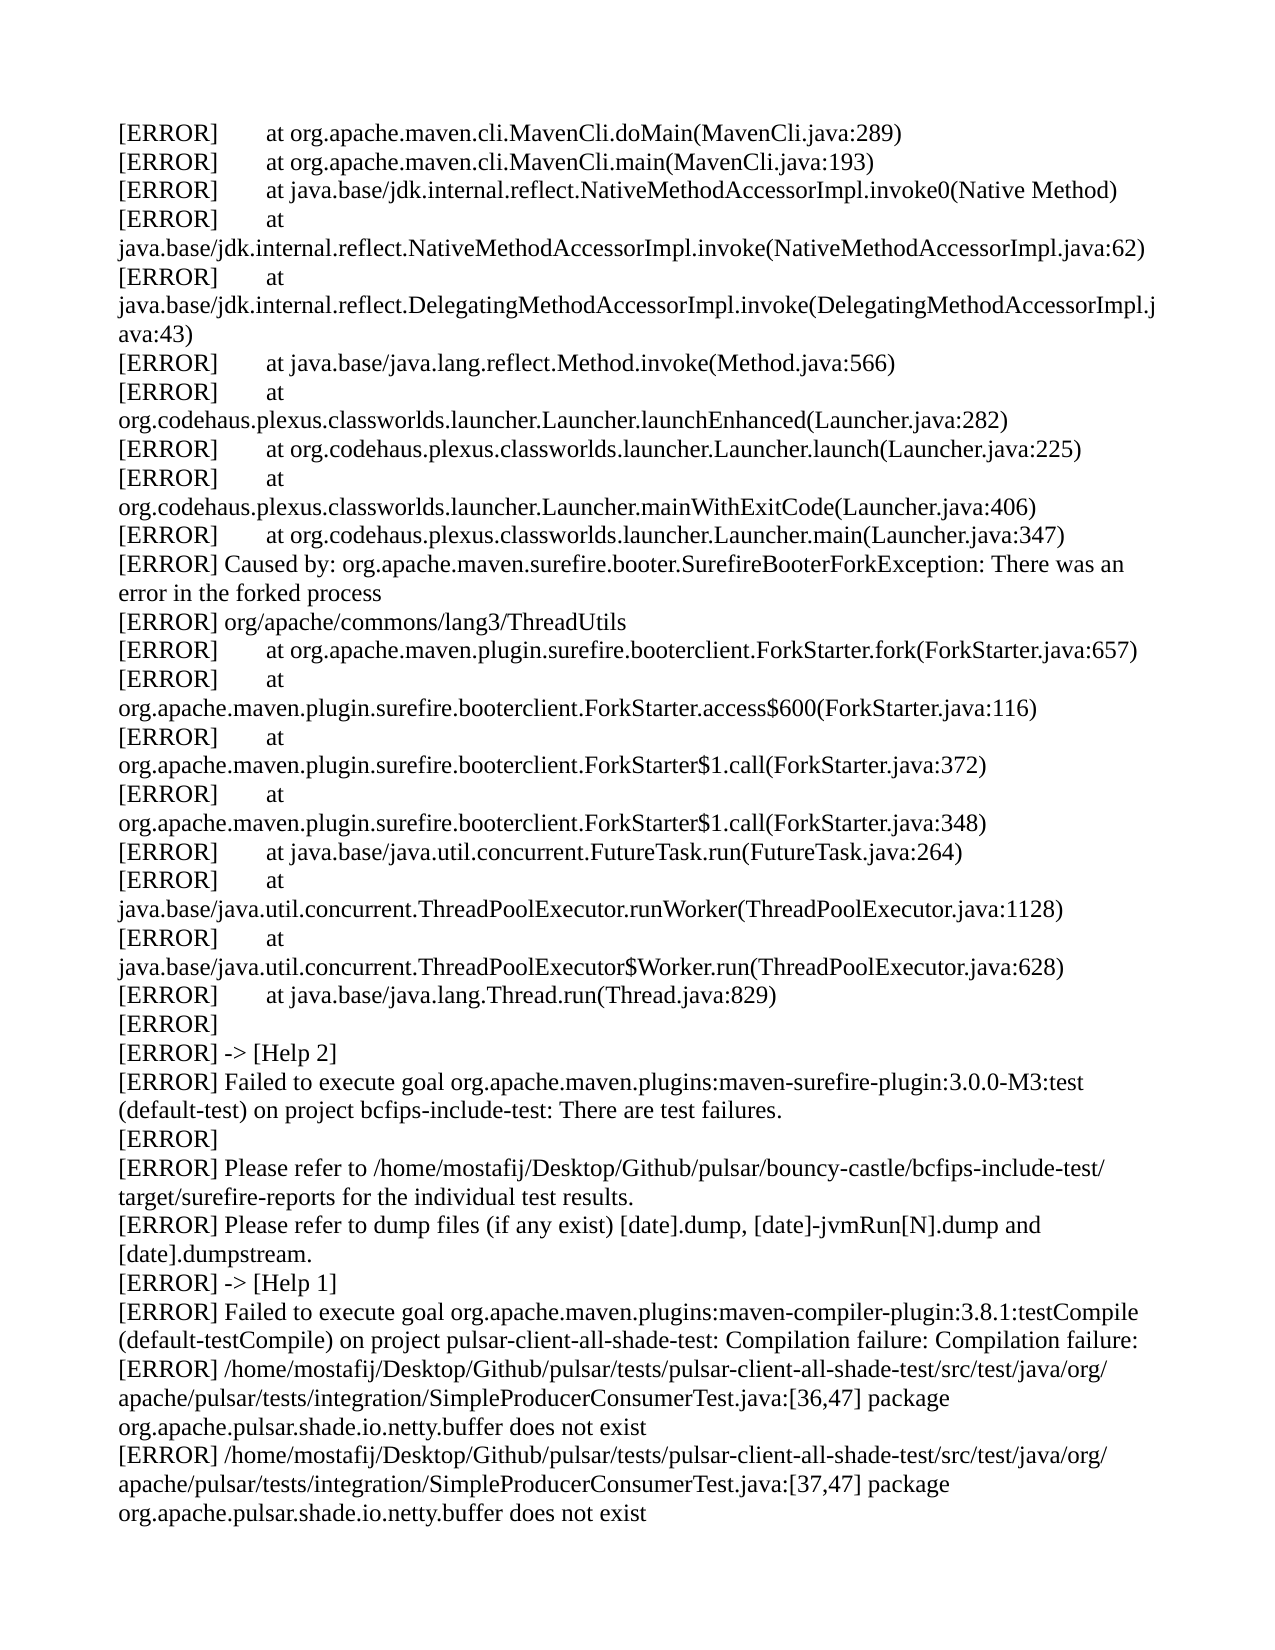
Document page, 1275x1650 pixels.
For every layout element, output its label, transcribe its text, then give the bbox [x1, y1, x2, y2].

text [ERROR] at java.base/jdk.internal.reflect.DelegatingMethodAccessorImpl.invoke(DelegatingMethodAccessorImpl.java:43) [118, 262, 1157, 348]
text [ERROR] at java.base/jdk.internal.reflect.NativeMethodAccessorImpl.invoke0(Native Method) [118, 176, 1157, 204]
text [ERROR] at org.apache.maven.plugin.surefire.booterclient.ForkStarter$1.call(ForkStarter.java:348) [118, 779, 1157, 837]
text [ERROR] Please refer to /home/mostafij/Desktop/Github/pulsar/bouncy-castle/bcfips-include-test/target/surefire-reports for the individual test results. [118, 1153, 1157, 1211]
text [ERROR] -> [Help 2] [118, 1038, 1157, 1067]
text [ERROR] at java.base/java.util.concurrent.ThreadPoolExecutor.runWorker(ThreadPoolExecutor.java:1128) [118, 866, 1157, 923]
text [ERROR] at java.base/java.util.concurrent.ThreadPoolExecutor$Worker.run(ThreadPoolExecutor.java:628) [118, 923, 1157, 981]
text [ERROR] /home/mostafij/Desktop/Github/pulsar/tests/pulsar-client-all-shade-test/src/test/java/org/apache/pulsar/tests/integration/SimpleProducerConsumerTest.java:[36,47] package org.apache.pulsar.shade.io.netty.buffer does not exist [118, 1354, 1157, 1441]
text [ERROR] /home/mostafij/Desktop/Github/pulsar/tests/pulsar-client-all-shade-test/src/test/java/org/apache/pulsar/tests/integration/SimpleProducerConsumerTest.java:[37,47] package org.apache.pulsar.shade.io.netty.buffer does not exist [118, 1441, 1157, 1527]
text [ERROR] at java.base/java.lang.Thread.run(Thread.java:829) [118, 981, 1157, 1009]
text [ERROR] at org.codehaus.plexus.classworlds.launcher.Launcher.launch(Launcher.java:225) [118, 434, 1157, 463]
text [ERROR] at org.apache.maven.plugin.surefire.booterclient.ForkStarter.fork(ForkStarter.java:657) [118, 636, 1157, 664]
text [ERROR] at java.base/java.lang.reflect.Method.invoke(Method.java:566) [118, 348, 1157, 377]
text [ERROR] at java.base/jdk.internal.reflect.NativeMethodAccessorImpl.invoke(NativeMethodAccessorImpl.java:62) [118, 204, 1157, 262]
text [ERROR] [118, 1009, 1157, 1038]
text [ERROR] at org.apache.maven.cli.MavenCli.doMain(MavenCli.java:289) [118, 118, 1157, 147]
text [ERROR] at org.apache.maven.plugin.surefire.booterclient.ForkStarter$1.call(ForkStarter.java:372) [118, 722, 1157, 779]
text [ERROR] at java.base/java.util.concurrent.FutureTask.run(FutureTask.java:264) [118, 837, 1157, 866]
text [ERROR] Please refer to dump files (if any exist) [date].dump, [date]-jvmRun[N].dump and [date].dumpstream. [118, 1211, 1157, 1268]
text [ERROR] org/apache/commons/lang3/ThreadUtils [118, 607, 1157, 636]
text [ERROR] [118, 1124, 1157, 1153]
text [ERROR] at org.apache.maven.plugin.surefire.booterclient.ForkStarter.access$600(ForkStarter.java:116) [118, 664, 1157, 722]
text [ERROR] -> [Help 1] [118, 1268, 1157, 1297]
text [ERROR] at org.codehaus.plexus.classworlds.launcher.Launcher.launchEnhanced(Launcher.java:282) [118, 377, 1157, 434]
text [ERROR] Failed to execute goal org.apache.maven.plugins:maven-compiler-plugin:3.8.1:testCompile (default-testCompile) on project pulsar-client-all-shade-test: Compilation failure: Compilation failure: [118, 1297, 1157, 1354]
text [ERROR] at org.codehaus.plexus.classworlds.launcher.Launcher.main(Launcher.java:347) [118, 521, 1157, 549]
text [ERROR] at org.codehaus.plexus.classworlds.launcher.Launcher.mainWithExitCode(Launcher.java:406) [118, 463, 1157, 521]
text [ERROR] at org.apache.maven.cli.MavenCli.main(MavenCli.java:193) [118, 147, 1157, 176]
text [ERROR] Caused by: org.apache.maven.surefire.booter.SurefireBooterForkException: There was an error in the forked process [118, 549, 1157, 607]
text [ERROR] Failed to execute goal org.apache.maven.plugins:maven-surefire-plugin:3.0.0-M3:test (default-test) on project bcfips-include-test: There are test failures. [118, 1067, 1157, 1124]
